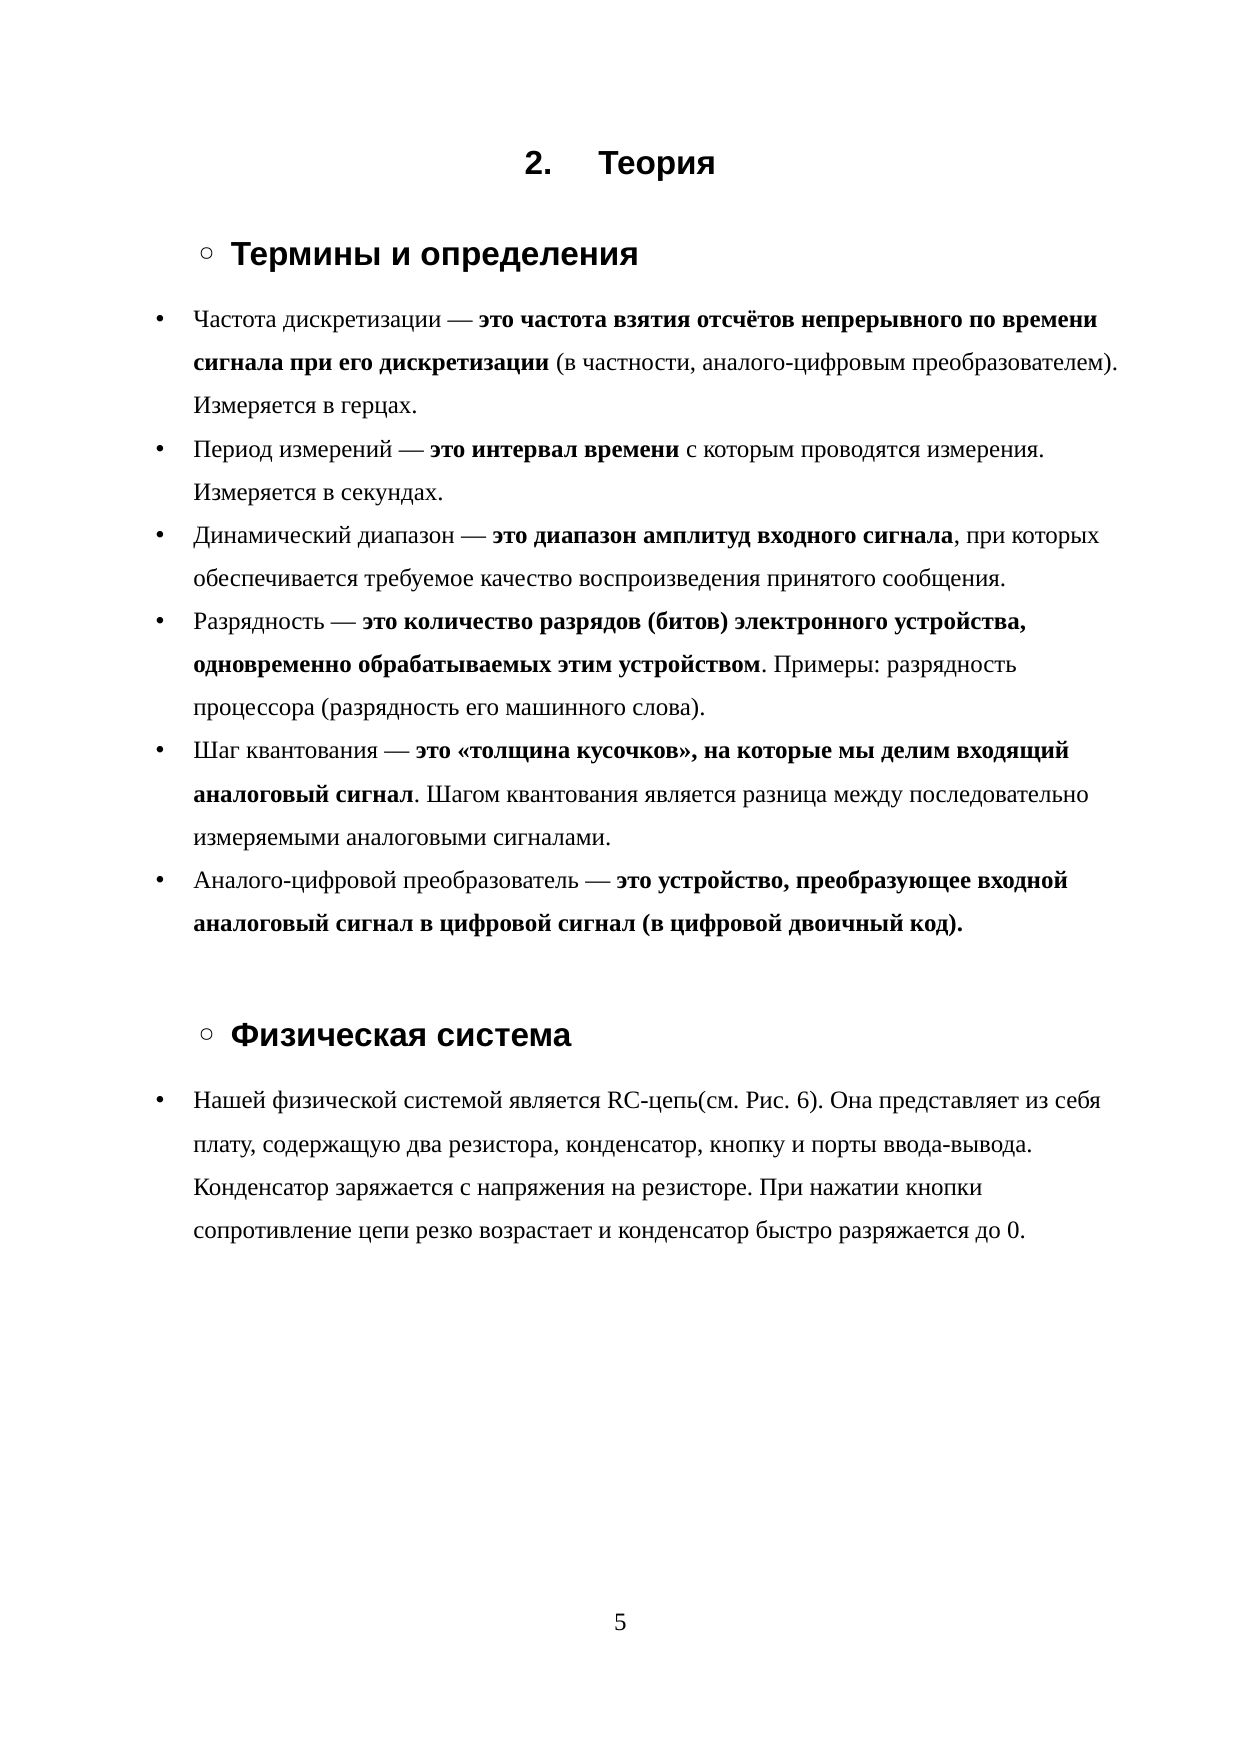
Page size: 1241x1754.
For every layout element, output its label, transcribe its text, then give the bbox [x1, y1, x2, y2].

subtitle Физическая система [193, 1015, 1122, 1054]
subtitle Термины и определения [193, 234, 1122, 273]
list Разрядность — это количество разрядов (битов) электронного устройства, одновременно обрабатываемых этим устройством. Примеры: разрядность процессора (разрядность его машинного слова). [156, 606, 1122, 721]
list Аналого-цифровой преобразователь — это устройство, преобразующее входной аналоговый сигнал в цифровой сигнал (в цифровой двоичный код). [156, 865, 1122, 937]
list Период измерений — это интервал времени с которым проводятся измерения. Измеряется в секундах. [156, 434, 1122, 506]
list Динамический диапазон — это диапазон амплитуд входного сигнала, при которых обеспечивается требуемое качество воспроизведения принятого сообщения. [156, 520, 1122, 592]
list Нашей физической системой является RC-цепь(см. Рис. 5). Она представляет из себя плату, содержащую два резистора, конденсатор, кнопку и порты ввода-вывода. Конденсатор заряжается с напряжения на резисторе. При нажатии кнопки сопротивление цепи резко возрастает и конденсатор быстро разряжается до 0. [156, 1086, 1122, 1244]
subtitle Теория [118, 143, 1122, 182]
list Шаг квантования — это «толщина кусочков», на которые мы делим входящий аналоговый сигнал. Шагом квантования является разница между последовательно измеряемыми аналоговыми сигналами. [156, 736, 1122, 851]
list Частота дискретизации — это частота взятия отсчётов непрерывного по времени сигнала при его дискретизации (в частности, аналого-цифровым преобразователем). Измеряется в герцах. [156, 304, 1122, 419]
